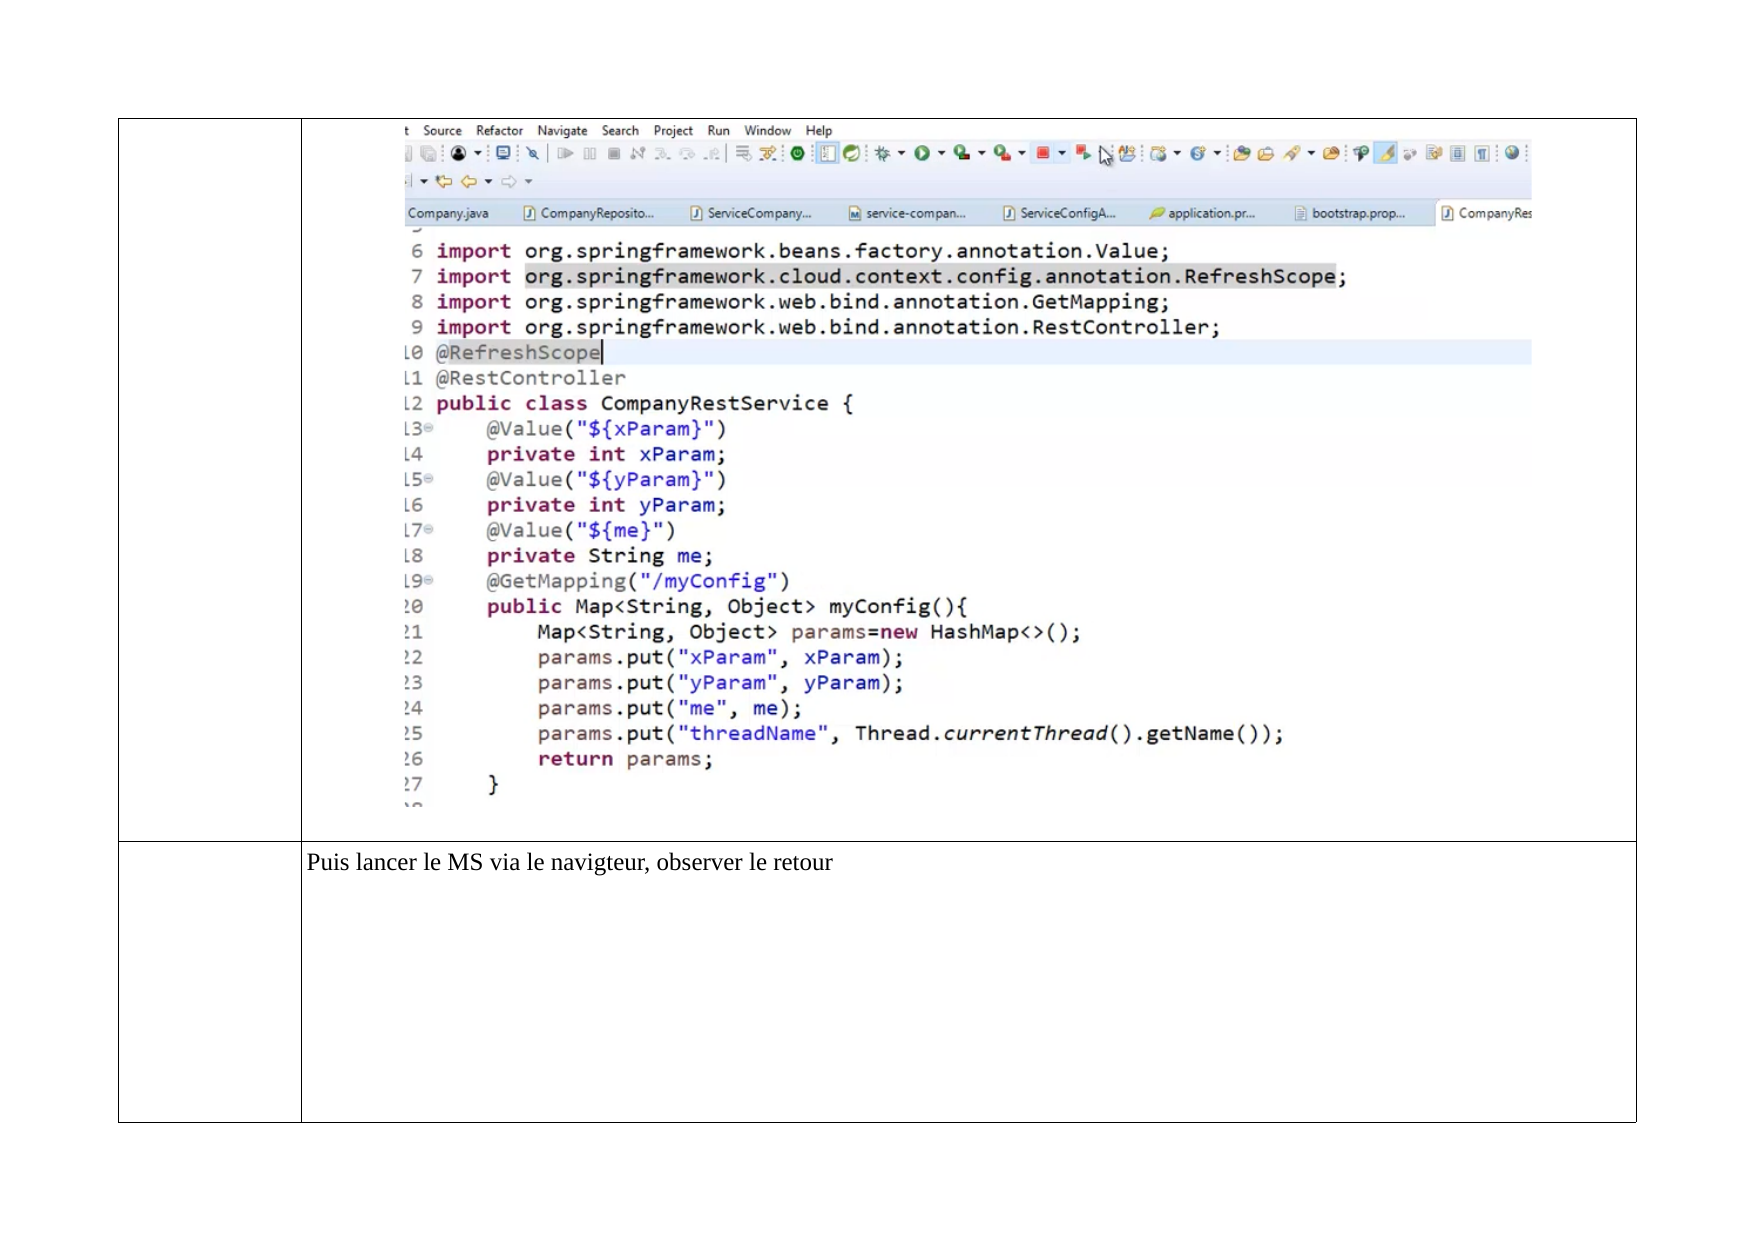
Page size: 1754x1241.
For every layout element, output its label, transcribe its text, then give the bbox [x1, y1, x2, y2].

table_cell [119, 119, 301, 841]
table_cell Puis lancer le MS via le navigteur, observer le retour [302, 842, 1636, 1122]
table_cell [119, 842, 301, 1122]
table_cell [302, 119, 1636, 841]
picture [404, 123, 1532, 807]
